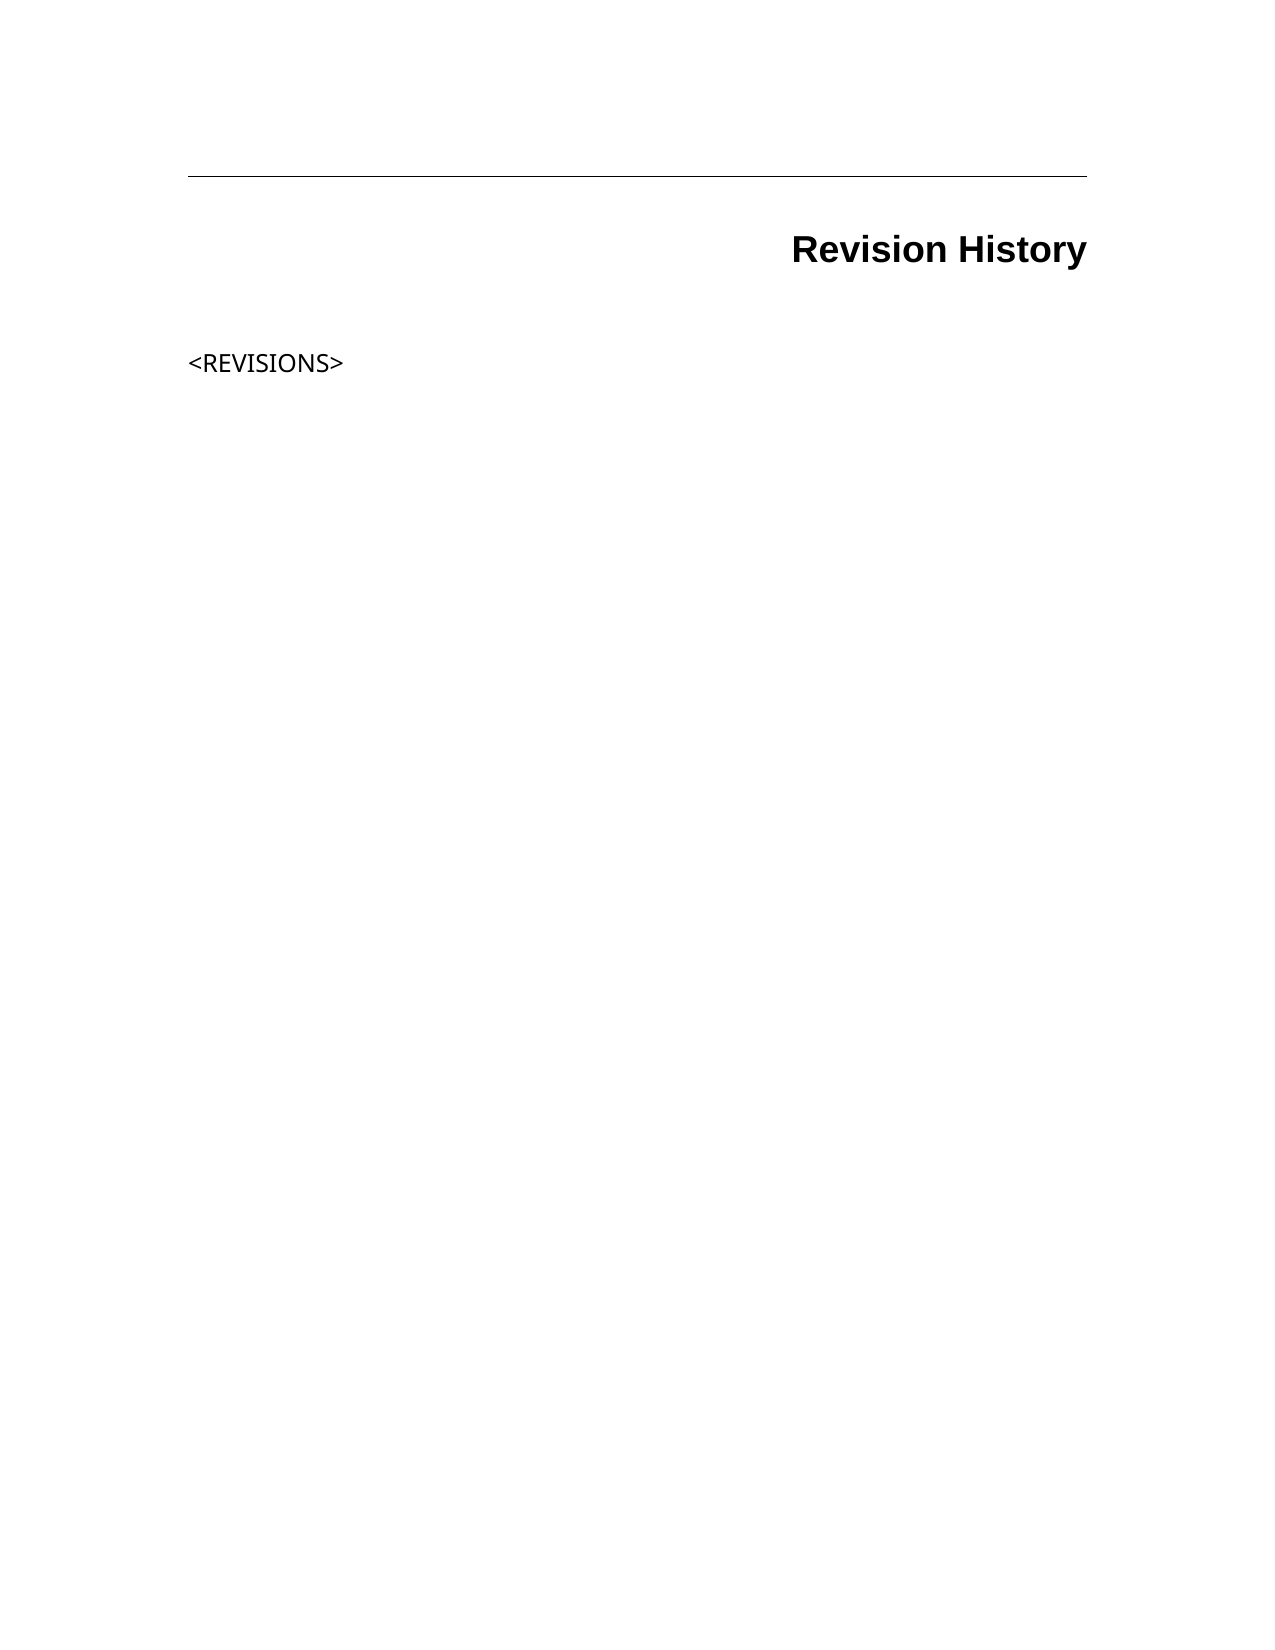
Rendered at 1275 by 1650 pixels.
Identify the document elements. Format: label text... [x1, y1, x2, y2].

text <REVISIONS> [188, 345, 1087, 379]
text Revision History [188, 227, 1087, 270]
